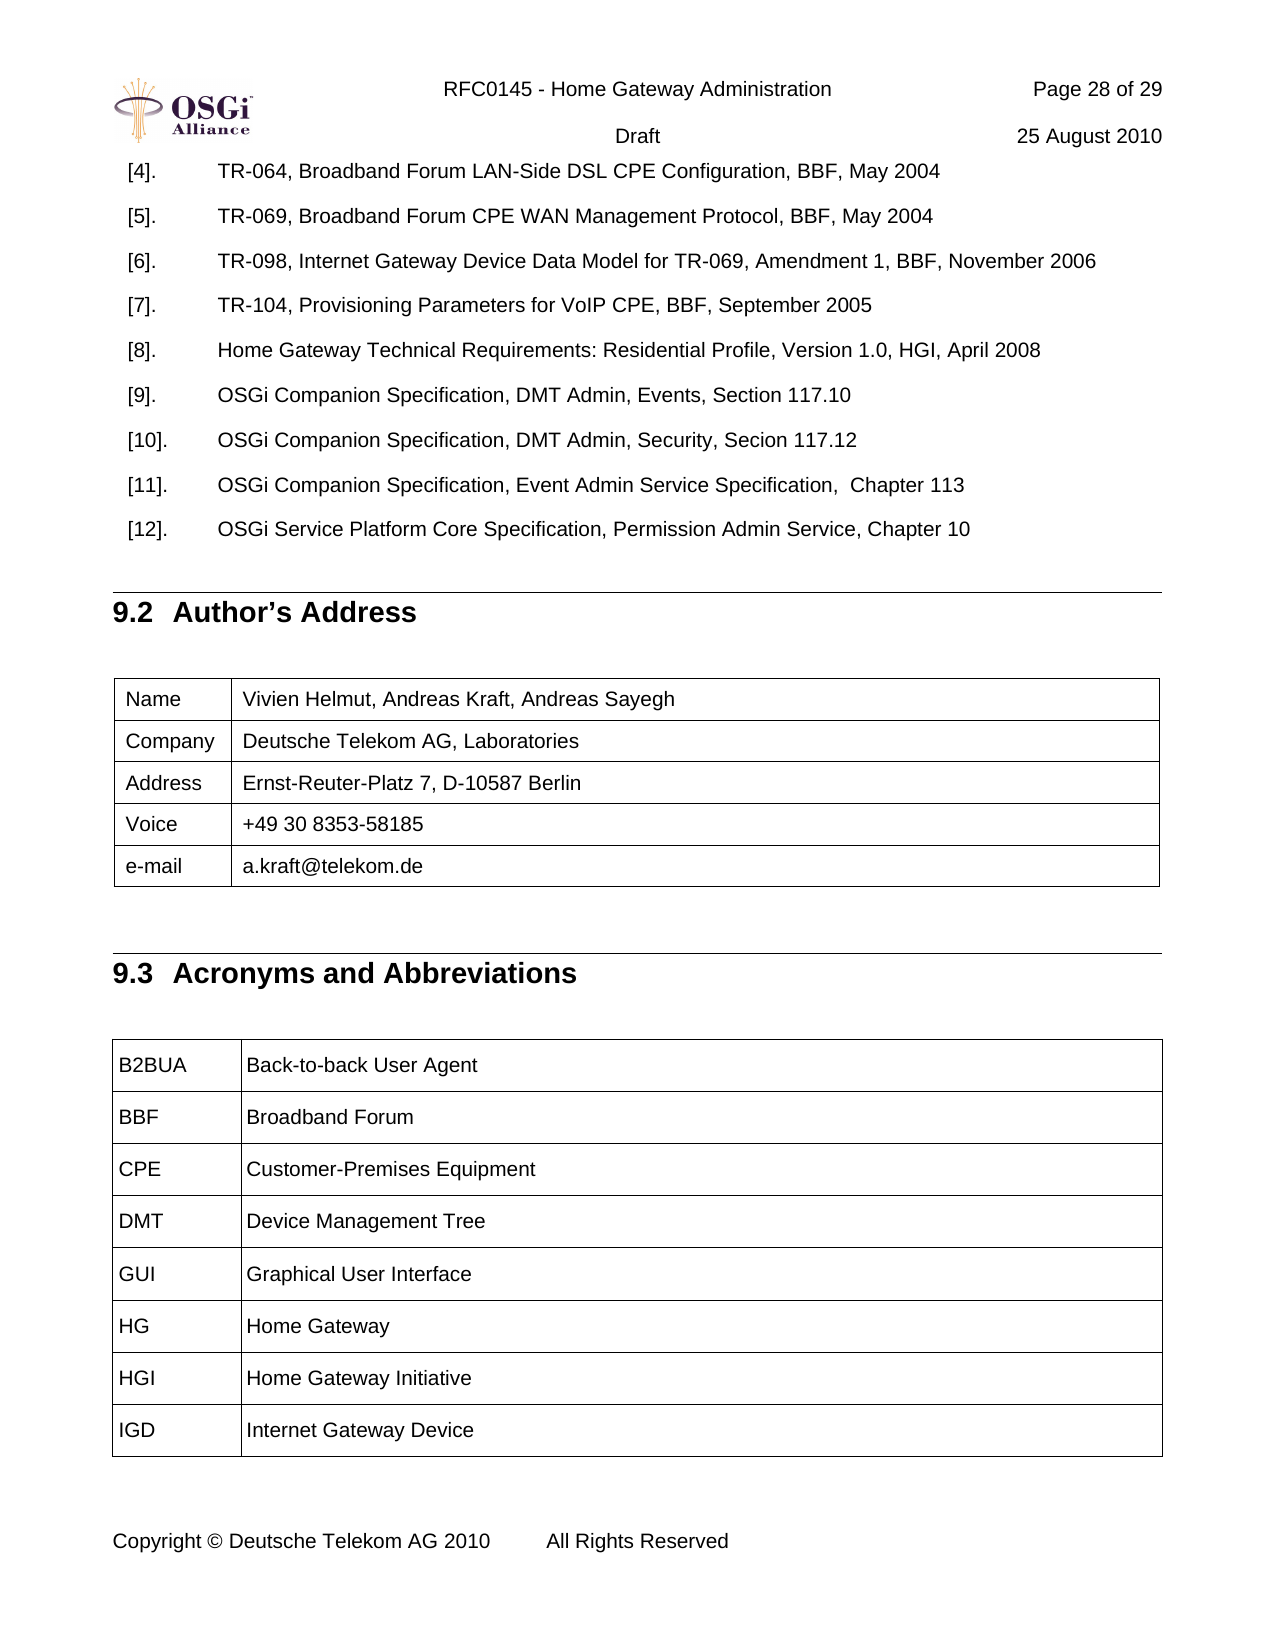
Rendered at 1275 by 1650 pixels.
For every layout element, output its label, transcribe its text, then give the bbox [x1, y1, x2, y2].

subtitle Author’s Address [112, 593, 1162, 629]
table_header B2BUA [113, 1040, 241, 1091]
list OSGi Service Platform Core Specification, Permission Admin Service, Chapter 10 [127, 517, 1162, 541]
table_header Back-to-back User Agent [242, 1040, 1162, 1091]
list OSGi Companion Specification, Event Admin Service Specification, Chapter 113 [127, 472, 1162, 496]
list OSGi Companion Specification, DMT Admin, Security, Secion 117.12 [127, 428, 1162, 452]
table_cell Broadband Forum [242, 1092, 1162, 1143]
table_cell HG [113, 1301, 241, 1352]
table_cell CPE [113, 1144, 241, 1195]
table_header Name [115, 679, 231, 719]
list TR-069, Broadband Forum CPE WAN Management Protocol, BBF, May 2004 [127, 204, 1162, 228]
table_cell Deutsche Telekom AG, Laboratories [232, 721, 1159, 761]
subtitle Acronyms and Abbreviations [112, 954, 1162, 989]
table_cell Home Gateway Initiative [242, 1353, 1162, 1404]
table_cell Home Gateway [242, 1301, 1162, 1352]
picture [114, 78, 254, 143]
list TR-064, Broadband Forum LAN-Side DSL CPE Configuration, BBF, May 2004 [127, 159, 1162, 183]
table_cell Customer-Premises Equipment [242, 1144, 1162, 1195]
table_cell +49 30 8353-58185 [232, 804, 1159, 844]
table_cell Graphical User Interface [242, 1248, 1162, 1299]
table_cell Device Management Tree [242, 1196, 1162, 1247]
list TR-098, Internet Gateway Device Data Model for TR-069, Amendment 1, BBF, November 2006 [127, 248, 1162, 272]
table_cell Company [115, 721, 231, 761]
table_header Vivien Helmut, Andreas Kraft, Andreas Sayegh [232, 679, 1159, 719]
table_cell Voice [115, 804, 231, 844]
table_cell Address [115, 762, 231, 803]
table_cell Ernst-Reuter-Platz 7, D-10587 Berlin [232, 762, 1159, 803]
table_cell Internet Gateway Device [242, 1405, 1162, 1456]
table_cell a.kraft@telekom.de [232, 846, 1159, 886]
list TR-104, Provisioning Parameters for VoIP CPE, BBF, September 2005 [127, 293, 1162, 317]
table_cell GUI [113, 1248, 241, 1299]
table_cell HGI [113, 1353, 241, 1404]
table_cell e-mail [115, 846, 231, 886]
list OSGi Companion Specification, DMT Admin, Events, Section 117.10 [127, 383, 1162, 407]
table_cell DMT [113, 1196, 241, 1247]
list Home Gateway Technical Requirements: Residential Profile, Version 1.0, HGI, April 2008 [127, 338, 1162, 362]
table_cell BBF [113, 1092, 241, 1143]
table_cell IGD [113, 1405, 241, 1456]
